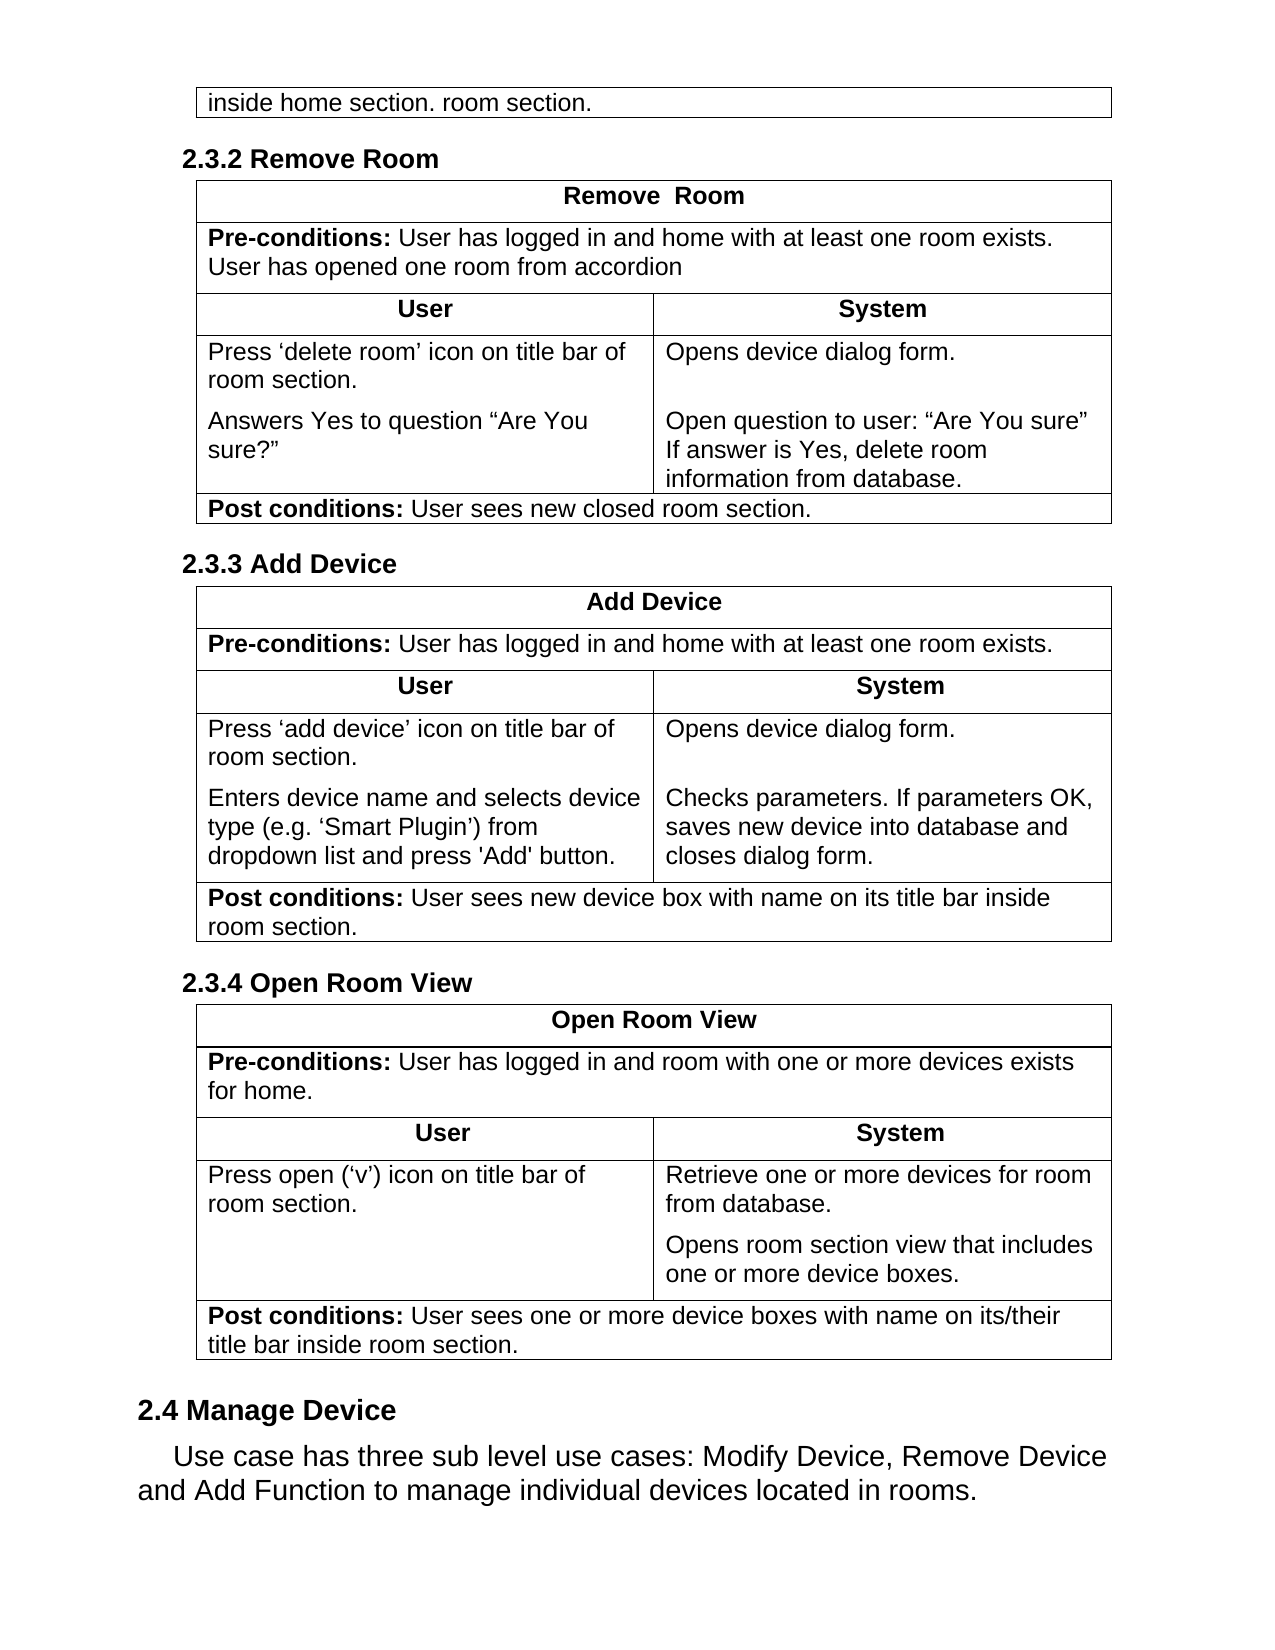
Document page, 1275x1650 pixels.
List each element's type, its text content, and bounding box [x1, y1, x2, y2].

text Use case has three sub level use cases: Modify Device, Remove Device and Add Function to manage individual devices located in rooms. [137, 1439, 1138, 1506]
table_cell User [197, 1118, 653, 1159]
table_cell Opens device dialog form. Checks parameters. If parameters OK, saves new device into database and closes dialog form. [654, 714, 1111, 882]
table_cell Pre-conditions: User has logged in and home with at least one room exists. [197, 629, 1111, 670]
table_cell Press ‘add device’ icon on title bar of room section. Enters device name and selects device type (e.g. ‘Smart Plugin’) from dropdown list and press 'Add' button. [197, 714, 653, 882]
table_cell Post conditions: User sees one or more device boxes with name on its/their title bar inside room section. [197, 1301, 1111, 1359]
table_header Open Room View [197, 1005, 1111, 1046]
table_cell Post conditions: User sees new closed room section. [197, 494, 1111, 522]
table_cell System [654, 294, 1111, 335]
table_header Add Device [197, 587, 1111, 628]
table_cell Press ‘delete room’ icon on title bar of room section. Answers Yes to question “Are You sure?” [197, 336, 653, 493]
subtitle 2.3.3 Add Device [182, 548, 1138, 580]
table_cell System [654, 1118, 1111, 1159]
table_cell Press open (‘v’) icon on title bar of room section. [197, 1161, 653, 1300]
table_header Remove Room [197, 181, 1111, 222]
table_cell Post conditions: User sees new device box with name on its title bar inside room section. [197, 883, 1111, 941]
subtitle 2.3.2 Remove Room [182, 143, 1138, 174]
table_cell Pre-conditions: User has logged in and room with one or more devices exists for home. [197, 1048, 1111, 1117]
table_cell System [654, 671, 1111, 712]
table_cell inside home section. room section. [197, 88, 1111, 117]
subtitle 2.4 Manage Device [137, 1393, 1138, 1427]
table_cell Pre-conditions: User has logged in and home with at least one room exists. User has opened one room from accordion [197, 223, 1111, 293]
table_cell User [197, 294, 653, 335]
table_cell Retrieve one or more devices for room from database. Opens room section view that includes one or more device boxes. [654, 1161, 1111, 1300]
table_cell Opens device dialog form. Open question to user: “Are You sure” If answer is Yes, delete room information from database. [654, 336, 1111, 493]
subtitle 2.3.4 Open Room View [182, 967, 1138, 998]
table_cell User [197, 671, 653, 712]
